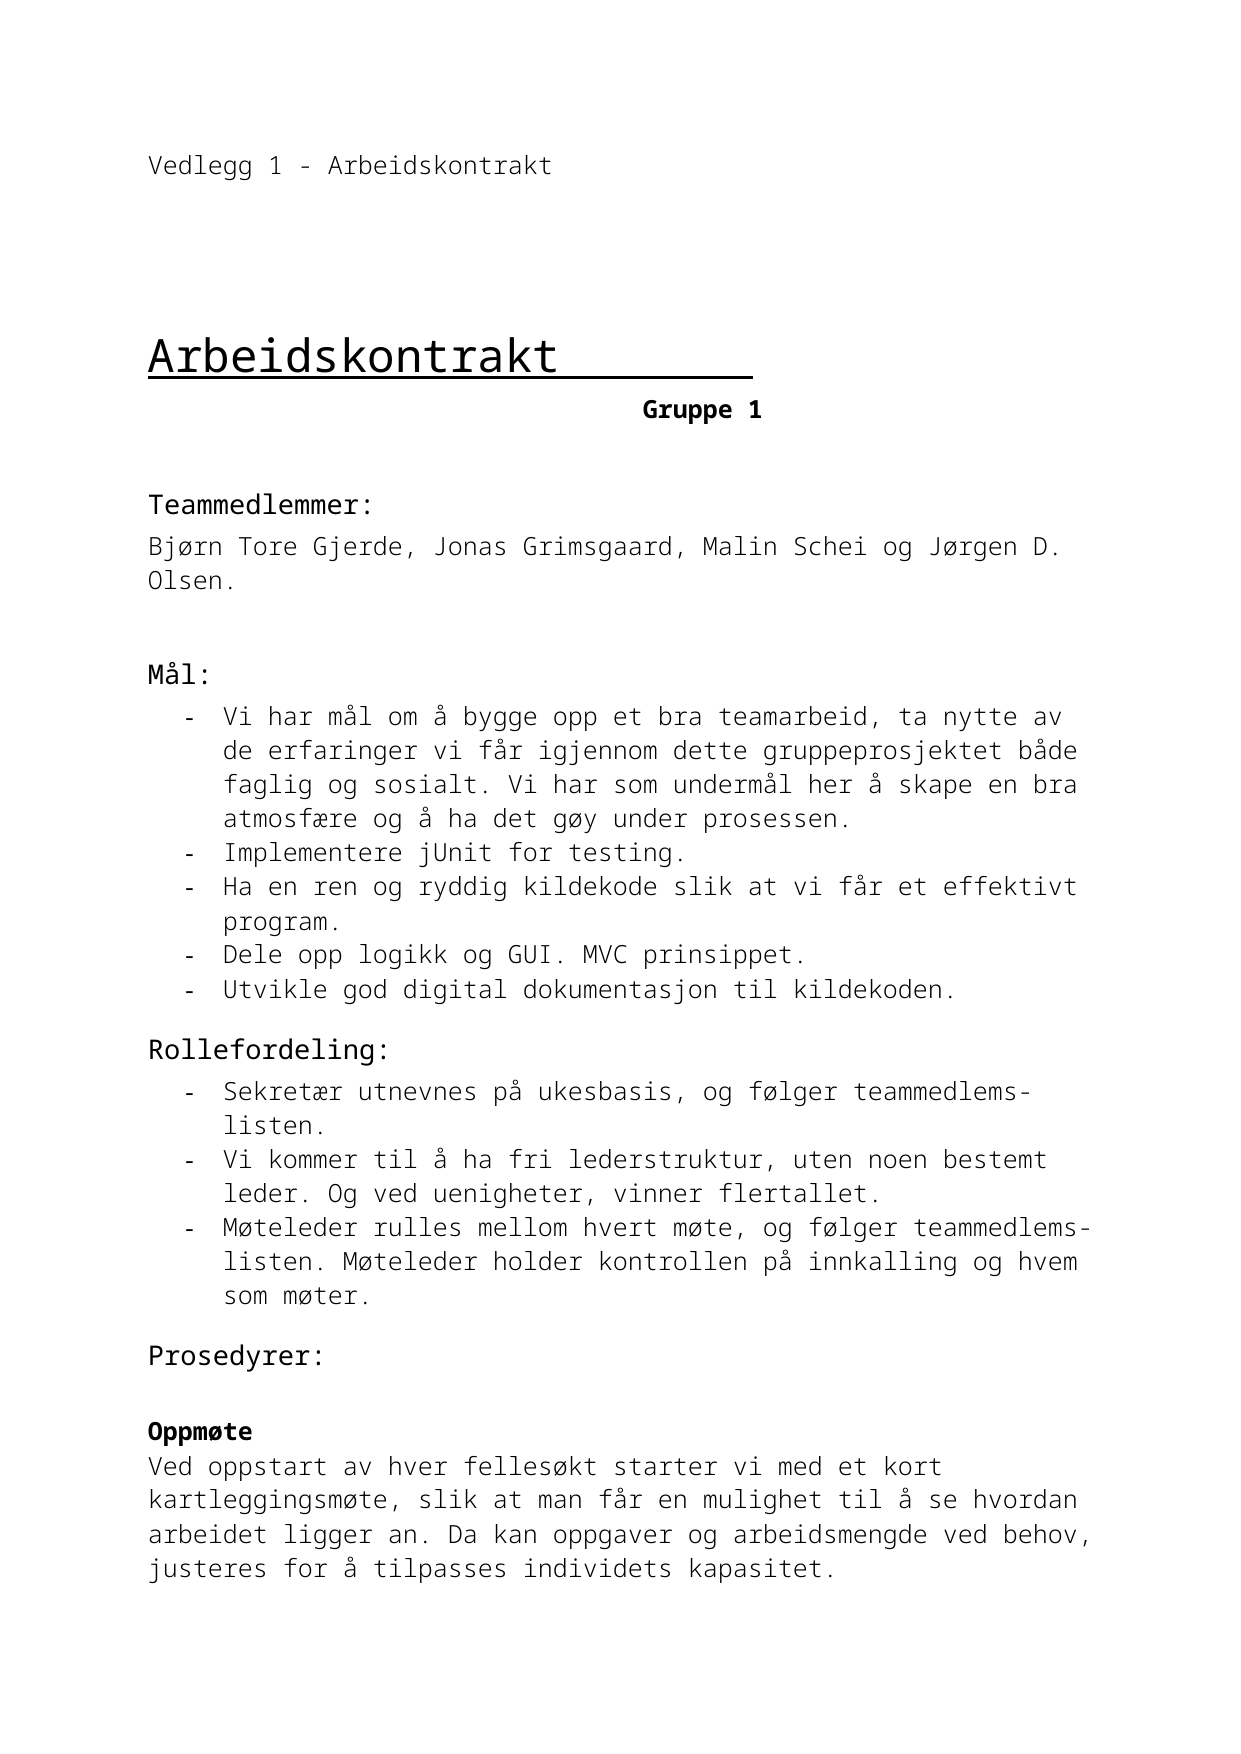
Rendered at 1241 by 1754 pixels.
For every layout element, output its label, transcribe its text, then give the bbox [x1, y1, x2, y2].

subtitle Rollefordeling: [148, 1030, 1093, 1067]
list Implementere jUnit for testing. [185, 835, 1093, 869]
text Gruppe 1 [148, 392, 1093, 426]
list Møteleder rulles mellom hvert møte, og følger teammedlems-listen. Møteleder holder kontrollen på innkalling og hvem som møter. [185, 1210, 1093, 1312]
text Oppmøte [148, 1414, 1093, 1448]
list Vi har mål om å bygge opp et bra teamarbeid, ta nytte av de erfaringer vi får igjennom dette gruppeprosjektet både faglig og sosialt. Vi har som undermål her å skape en bra atmosfære og å ha det gøy under prosessen. [185, 699, 1093, 835]
subtitle Mål: [148, 656, 1093, 692]
text Ved oppstart av hver fellesøkt starter vi med et kort kartleggingsmøte, slik at man får en mulighet til å se hvordan arbeidet ligger an. Da kan oppgaver og arbeidsmengde ved behov, justeres for å tilpasses individets kapasitet. [148, 1448, 1093, 1584]
text Bjørn Tore Gjerde, Jonas Grimsgaard, Malin Schei og Jørgen D. Olsen. [148, 528, 1093, 597]
list Ha en ren og ryddig kildekode slik at vi får et effektivt program. [185, 869, 1093, 937]
list Sekretær utnevnes på ukesbasis, og følger teammedlems-listen. [185, 1073, 1093, 1142]
subtitle Prosedyrer: [148, 1337, 1093, 1374]
list Vi kommer til å ha fri lederstruktur, uten noen bestemt leder. Og ved uenigheter, vinner flertallet. [185, 1142, 1093, 1210]
list Utvikle god digital dokumentasjon til kildekoden. [185, 971, 1093, 1005]
list Dele opp logikk og GUI. MVC prinsippet. [185, 937, 1093, 971]
subtitle Teammedlemmer: [148, 485, 1093, 522]
subtitle Arbeidskontrakt [148, 323, 1093, 386]
